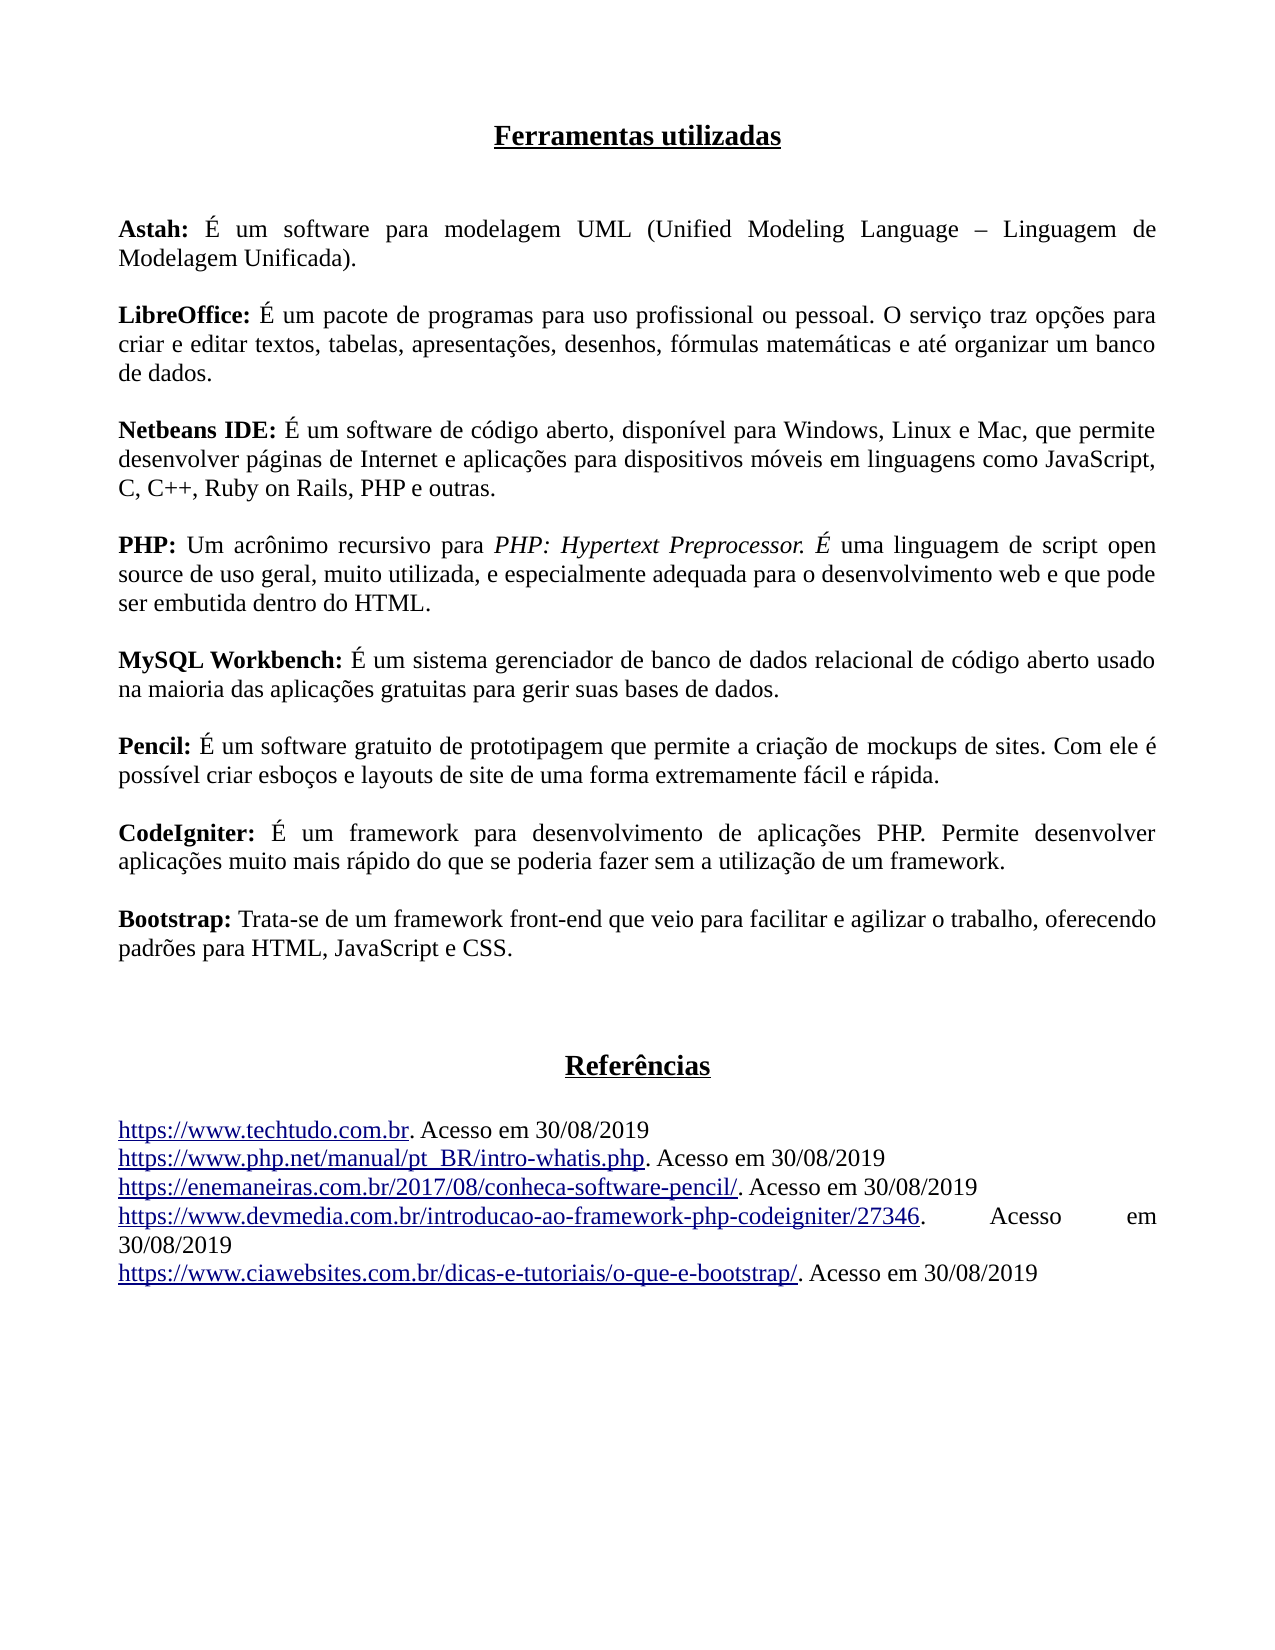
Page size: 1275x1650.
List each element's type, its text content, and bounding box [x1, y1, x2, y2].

text MySQL Workbench: É um sistema gerenciador de banco de dados relacional de código aberto usado na maioria das aplicações gratuitas para gerir suas bases de dados. [118, 645, 1157, 703]
text https://www.devmedia.com.br/introducao-ao-framework-php-codeigniter/27346. Acesso em 30/08/2019 [118, 1201, 1157, 1258]
text Bootstrap: Trata-se de um framework front-end que veio para facilitar e agilizar o trabalho, oferecendo padrões para HTML, JavaScript e CSS. [118, 904, 1157, 961]
text LibreOffice: É um pacote de programas para uso profissional ou pessoal. O serviço traz opções para criar e editar textos, tabelas, apresentações, desenhos, fórmulas matemáticas e até organizar um banco de dados. [118, 300, 1157, 386]
text Pencil: É um software gratuito de prototipagem que permite a criação de mockups de sites. Com ele é possível criar esboços e layouts de site de uma forma extremamente fácil e rápida. [118, 731, 1157, 789]
text Netbeans IDE: É um software de código aberto, disponível para Windows, Linux e Mac, que permite desenvolver páginas de Internet e aplicações para dispositivos móveis em linguagens como JavaScript, C, C++, Ruby on Rails, PHP e outras. [118, 415, 1157, 501]
text https://www.php.net/manual/pt_BR/intro-whatis.php. Acesso em 30/08/2019 [118, 1143, 1157, 1172]
text Astah: É um software para modelagem UML (Unified Modeling Language – Linguagem de Modelagem Unificada). [118, 214, 1157, 271]
text https://www.techtudo.com.br. Acesso em 30/08/2019 [118, 1115, 1157, 1143]
text Ferramentas utilizadas [118, 118, 1157, 152]
text https://www.ciawebsites.com.br/dicas-e-tutoriais/o-que-e-bootstrap/. Acesso em 30/08/2019 [118, 1258, 1157, 1287]
text PHP: Um acrônimo recursivo para PHP: Hypertext Preprocessor. É uma linguagem de script open source de uso geral, muito utilizada, e especialmente adequada para o desenvolvimento web e que pode ser embutida dentro do HTML. [118, 530, 1157, 616]
text Referências [118, 1048, 1157, 1081]
text https://enemaneiras.com.br/2017/08/conheca-software-pencil/. Acesso em 30/08/2019 [118, 1172, 1157, 1201]
text CodeIgniter: É um framework para desenvolvimento de aplicações PHP. Permite desenvolver aplicações muito mais rápido do que se poderia fazer sem a utilização de um framework. [118, 818, 1157, 875]
